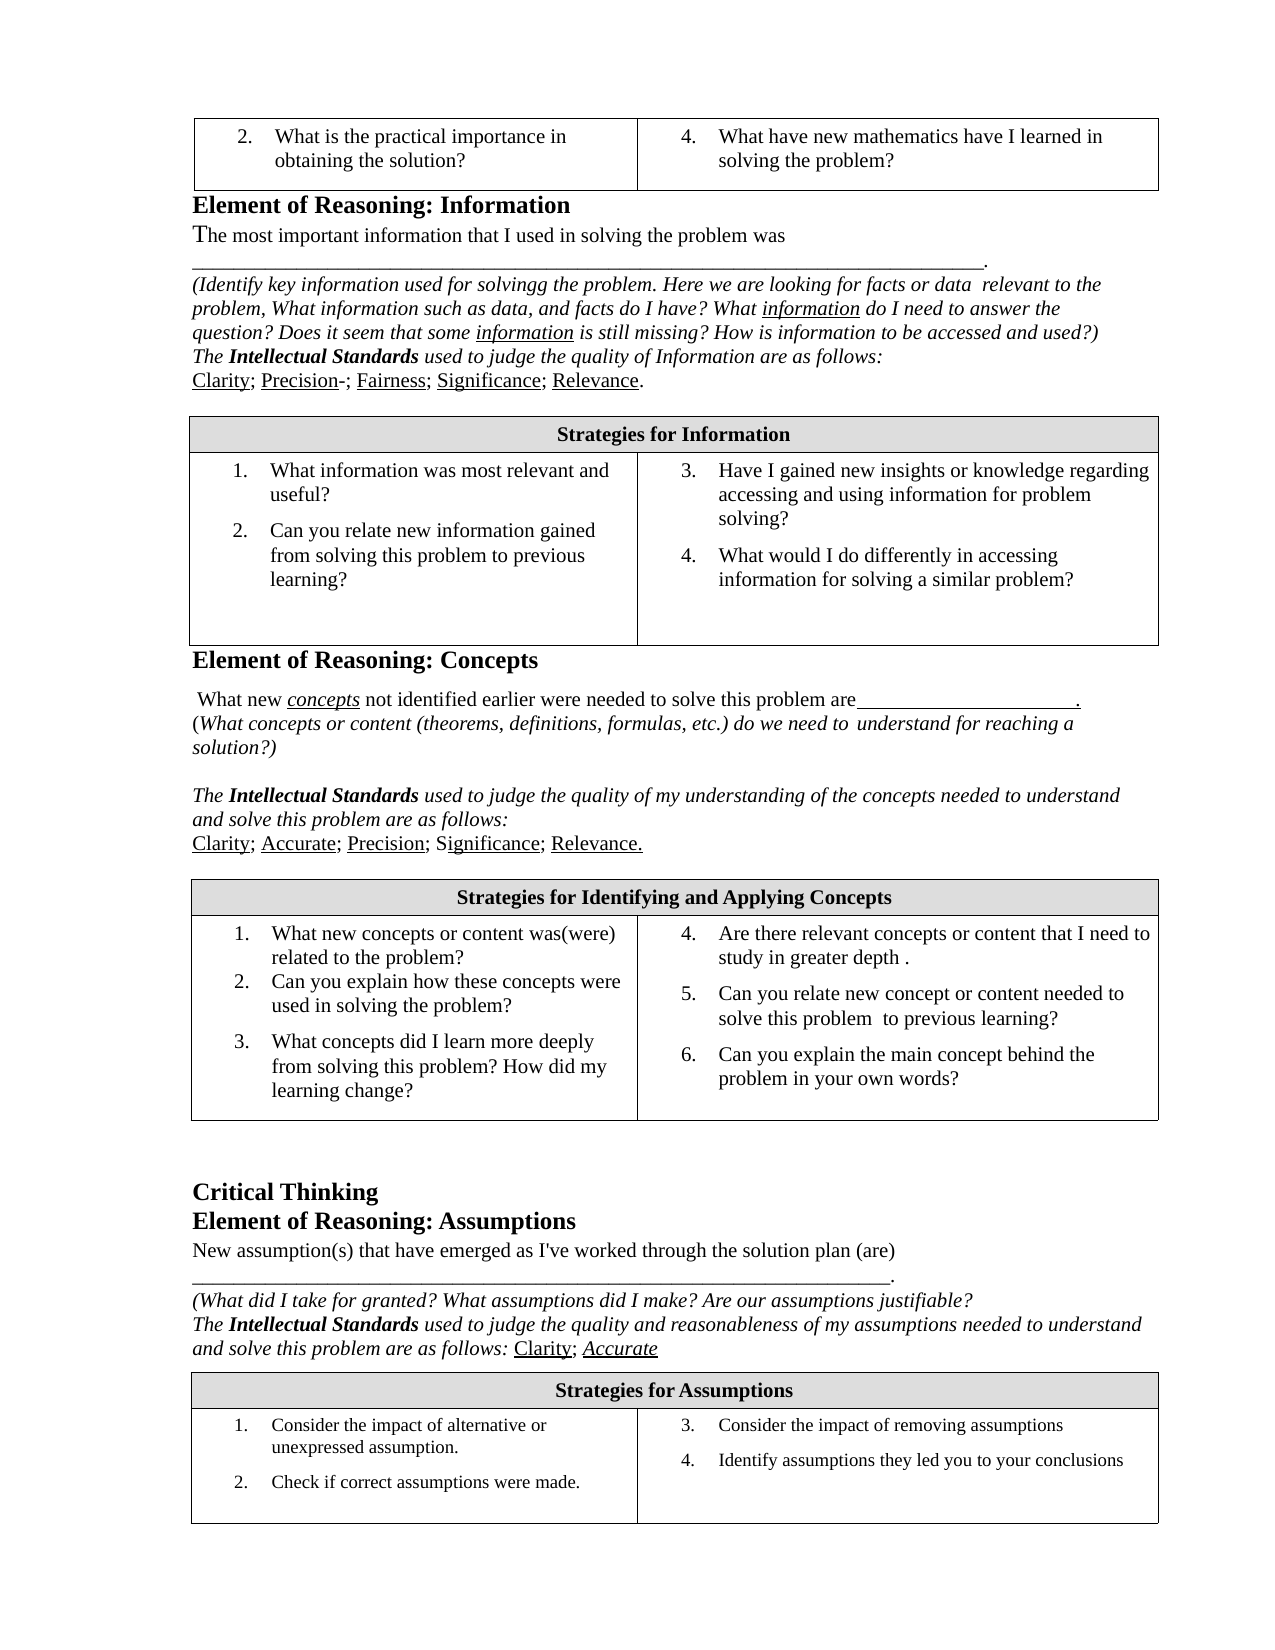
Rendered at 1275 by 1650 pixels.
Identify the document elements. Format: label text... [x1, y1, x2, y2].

table_cell What information was most relevant and useful? Can you relate new information gained from solving this problem to previous learning? [190, 453, 637, 645]
table_header Strategies for Assumptions [192, 1373, 1158, 1408]
table_cell Do I understand why solving this problem will help me understand mathematics? What have new mathematics have I learned in solving the problem? [638, 119, 1158, 190]
text New assumption(s) that have emerged as I've worked through the solution plan (are) ___________________________________________________________________. [118, 1235, 1157, 1287]
table_header Strategies for Identifying and Applying Concepts [192, 880, 1158, 915]
text Clarity; Accurate; Precision; Significance; Relevance. [118, 831, 1157, 855]
text The most important information that I used in solving the problem was ____________________________________________________________________________. [118, 219, 1157, 272]
text (What concepts or content (theorems, definitions, formulas, etc.) do we need to understand for reaching a solution?) [118, 711, 1157, 759]
table_cell Are there relevant concepts or content that I need to study in greater depth . Can you relate new concept or content needed to solve this problem to previous learning? Can you explain the main concept behind the problem in your own words? [638, 916, 1158, 1120]
text Element of Reasoning: Information [118, 190, 1157, 219]
table_header Strategies for Information [190, 417, 1158, 452]
table_cell Consider the impact of removing assumptions Identify assumptions they led you to your conclusions [638, 1409, 1158, 1523]
text (Identify key information used for solvingg the problem. Here we are looking for facts or data relevant to the problem, What information such as data, and facts do I have? What information do I need to answer the question? Does it seem that some information is still missing? How is information to be accessed and used?) [118, 272, 1157, 344]
text Clarity; Precision-; Fairness; Significance; Relevance. [118, 368, 1157, 392]
table_cell Consider the impact of alternative or unexpressed assumption. Check if correct assumptions were made. [192, 1409, 637, 1523]
text The Intellectual Standards used to judge the quality of Information are as follows: [118, 344, 1157, 368]
table_cell What new concepts or content was(were) related to the problem? Can you explain how these concepts were used in solving the problem? What concepts did I learn more deeply from solving this problem? How did my learning change? [192, 916, 637, 1120]
text What new concepts not identified earlier were needed to solve this problem are . [118, 687, 1157, 711]
text The Intellectual Standards used to judge the quality of my understanding of the concepts needed to understand and solve this problem are as follows: [118, 783, 1157, 831]
text Critical Thinking [118, 1177, 1157, 1206]
table_cell Why is the problem important? What is the practical importance in obtaining the solution? [195, 119, 637, 190]
text (What did I take for granted? What assumptions did I make? Are our assumptions justifiable? [118, 1287, 1157, 1312]
text Element of Reasoning: Assumptions [118, 1206, 1157, 1235]
text Element of Reasoning: Concepts [118, 646, 1157, 674]
table_cell Have I gained new insights or knowledge regarding accessing and using information for problem solving? What would I do differently in accessing information for solving a similar problem? [638, 453, 1158, 645]
text The Intellectual Standards used to judge the quality and reasonableness of my assumptions needed to understand and solve this problem are as follows: Clarity; Accurate [118, 1312, 1157, 1360]
